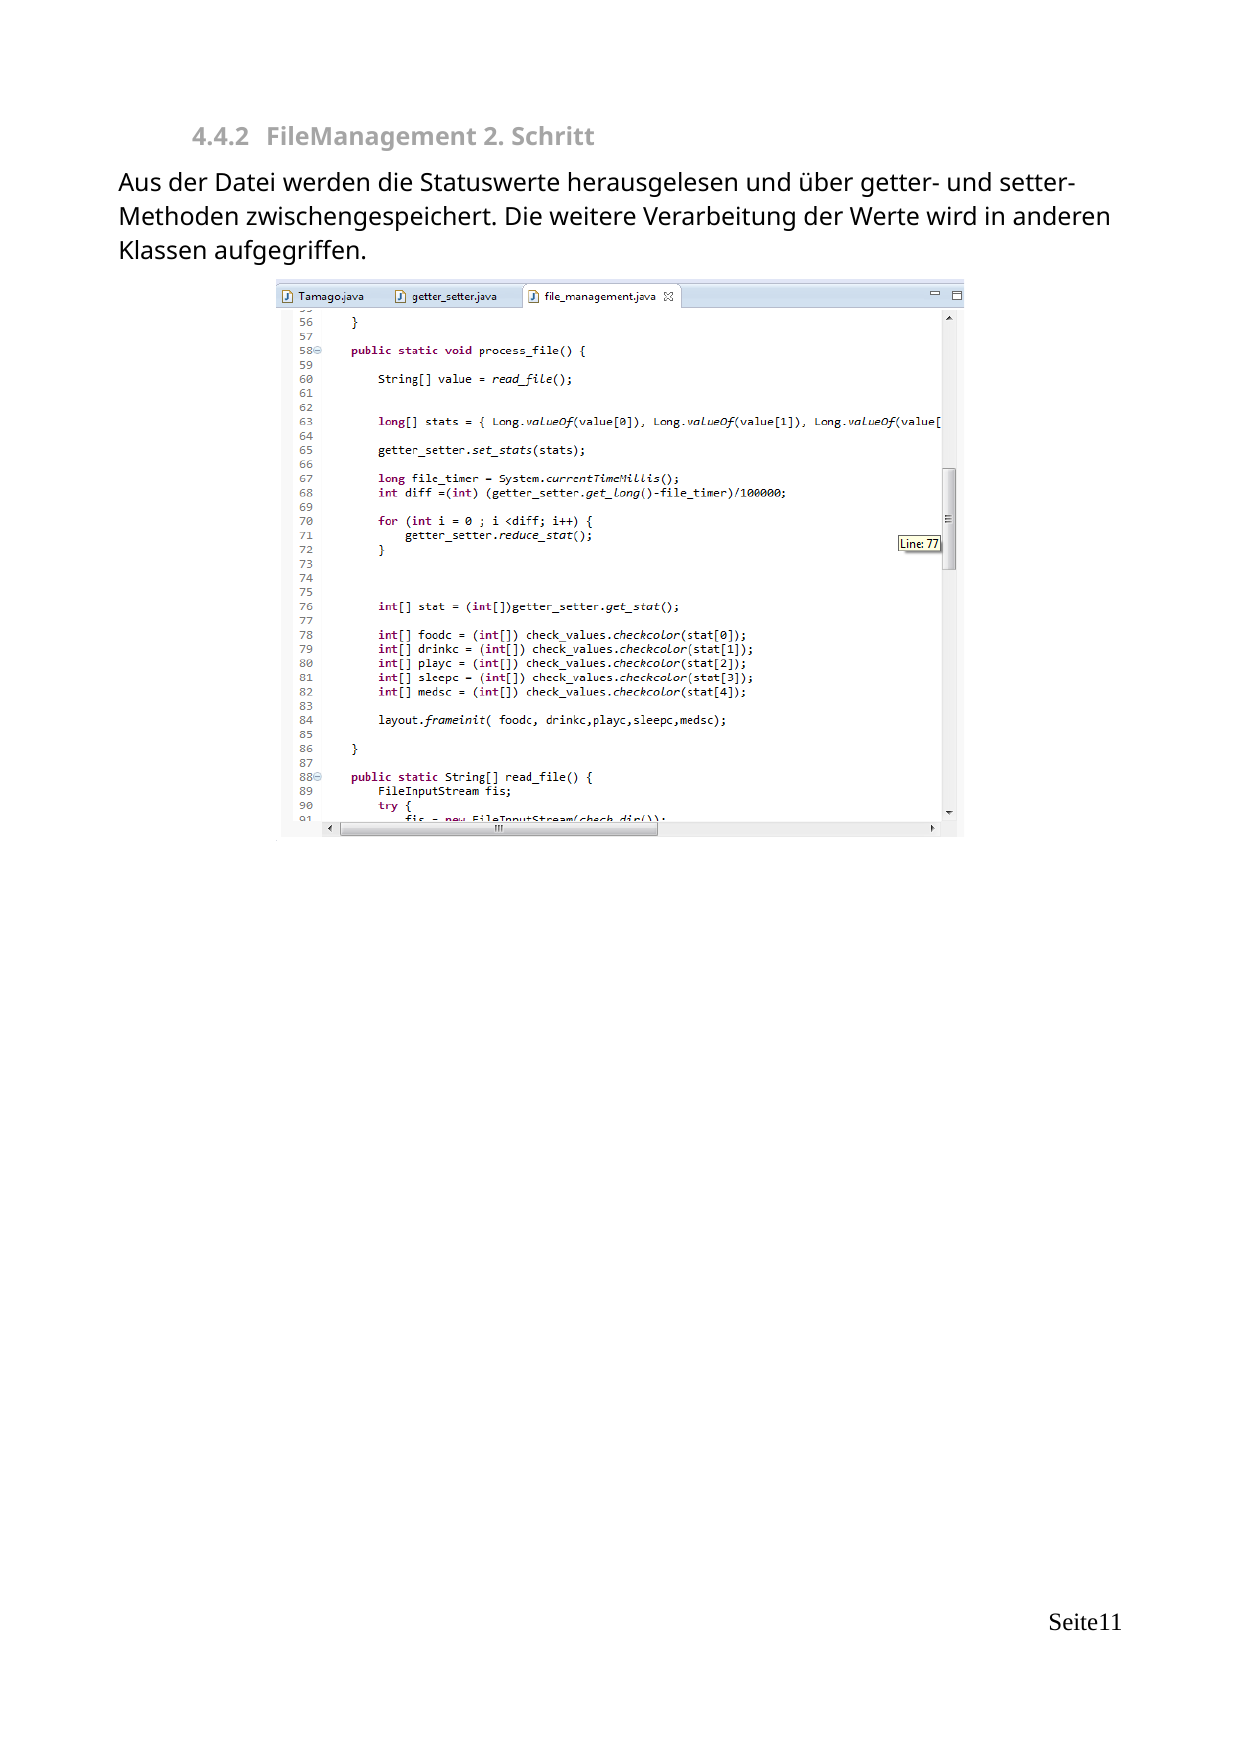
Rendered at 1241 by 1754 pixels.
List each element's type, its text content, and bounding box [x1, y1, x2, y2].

picture [276, 279, 965, 841]
subtitle 4.4.2 FileManagement 2. Schritt [118, 118, 1122, 152]
text Aus der Datei werden die Statuswerte herausgelesen und über getter- und setter-Methoden zwischengespeichert. Die weitere Verarbeitung der Werte wird in anderen Klassen aufgegriffen. [118, 165, 1122, 267]
